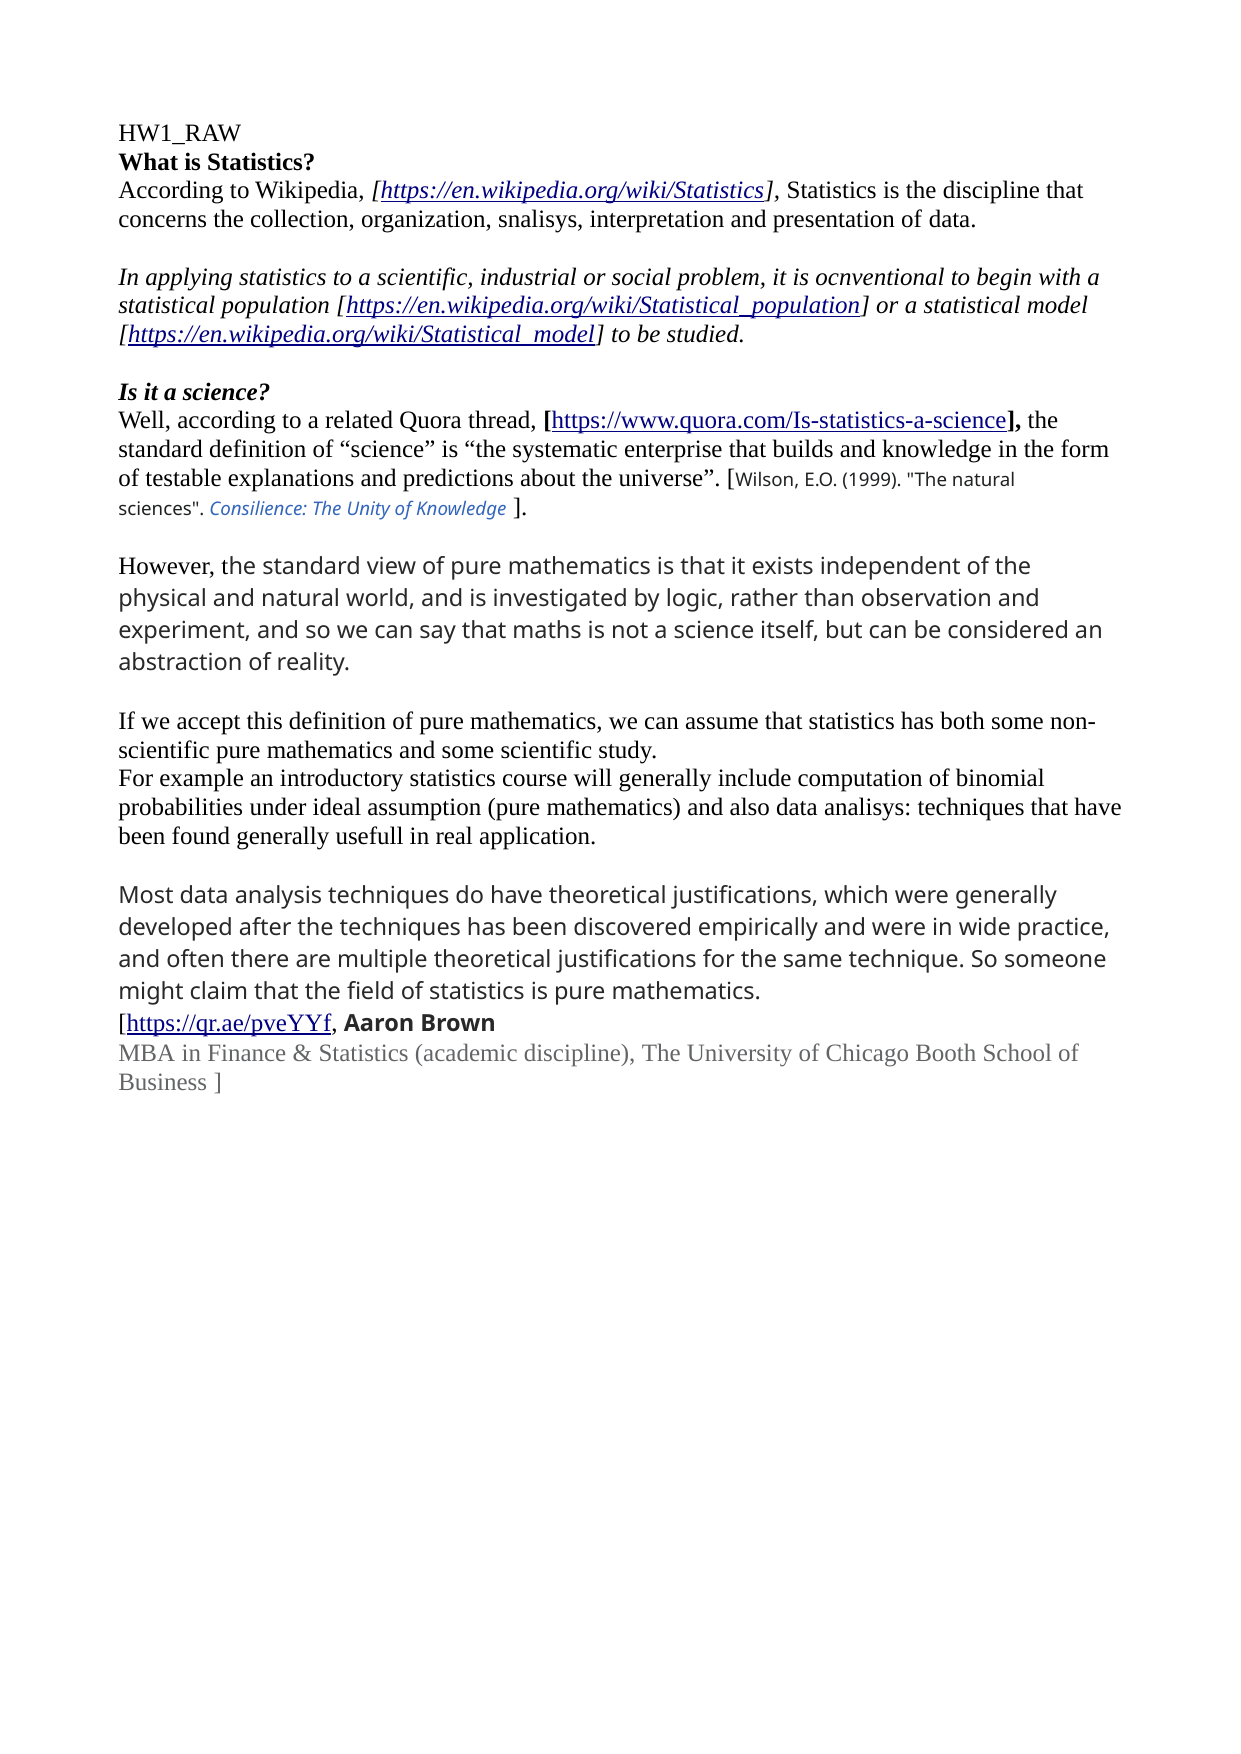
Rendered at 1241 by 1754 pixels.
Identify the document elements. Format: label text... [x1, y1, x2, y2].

text MBA in Finance & Statistics (academic discipline), The University of Chicago Booth School of Business ] [118, 1038, 1122, 1096]
text Well, according to a related Quora thread, [https://www.quora.com/Is-statistics-a-science], the standard definition of “science” is “the systematic enterprise that builds and knowledge in the form of testable explanations and predictions about the universe”. [Wilson, E.O. (1999). "The natural sciences". Consilience: The Unity of Knowledge ]. [118, 406, 1122, 521]
text If we accept this definition of pure mathematics, we can assume that statistics has both some non-scientific pure mathematics and some scientific study. [118, 706, 1122, 763]
text [https://qr.ae/pveYYf, Aaron Brown [118, 1006, 1122, 1038]
text Most data analysis techniques do have theoretical justifications, which were generally developed after the techniques has been discovered empirically and were in wide practice, and often there are multiple theoretical justifications for the same technique. So someone might claim that the field of statistics is pure mathematics. [118, 878, 1122, 1006]
text What is Statistics? [118, 147, 1122, 176]
text In applying statistics to a scientific, industrial or social problem, it is ocnventional to begin with a statistical population [https://en.wikipedia.org/wiki/Statistical_population] or a statistical model [https://en.wikipedia.org/wiki/Statistical_model] to be studied. [118, 233, 1122, 348]
text Is it a science? [118, 377, 1122, 406]
text However, the standard view of pure mathematics is that it exists independent of the physical and natural world, and is investigated by logic, rather than observation and experiment, and so we can say that maths is not a science itself, but can be considered an abstraction of reality. [118, 549, 1122, 677]
text HW1_RAW [118, 118, 1122, 147]
text According to Wikipedia, [https://en.wikipedia.org/wiki/Statistics], Statistics is the discipline that concerns the collection, organization, snalisys, interpretation and presentation of data. [118, 176, 1122, 233]
text For example an introductory statistics course will generally include computation of binomial probabilities under ideal assumption (pure mathematics) and also data analisys: techniques that have been found generally usefull in real application. [118, 763, 1122, 850]
